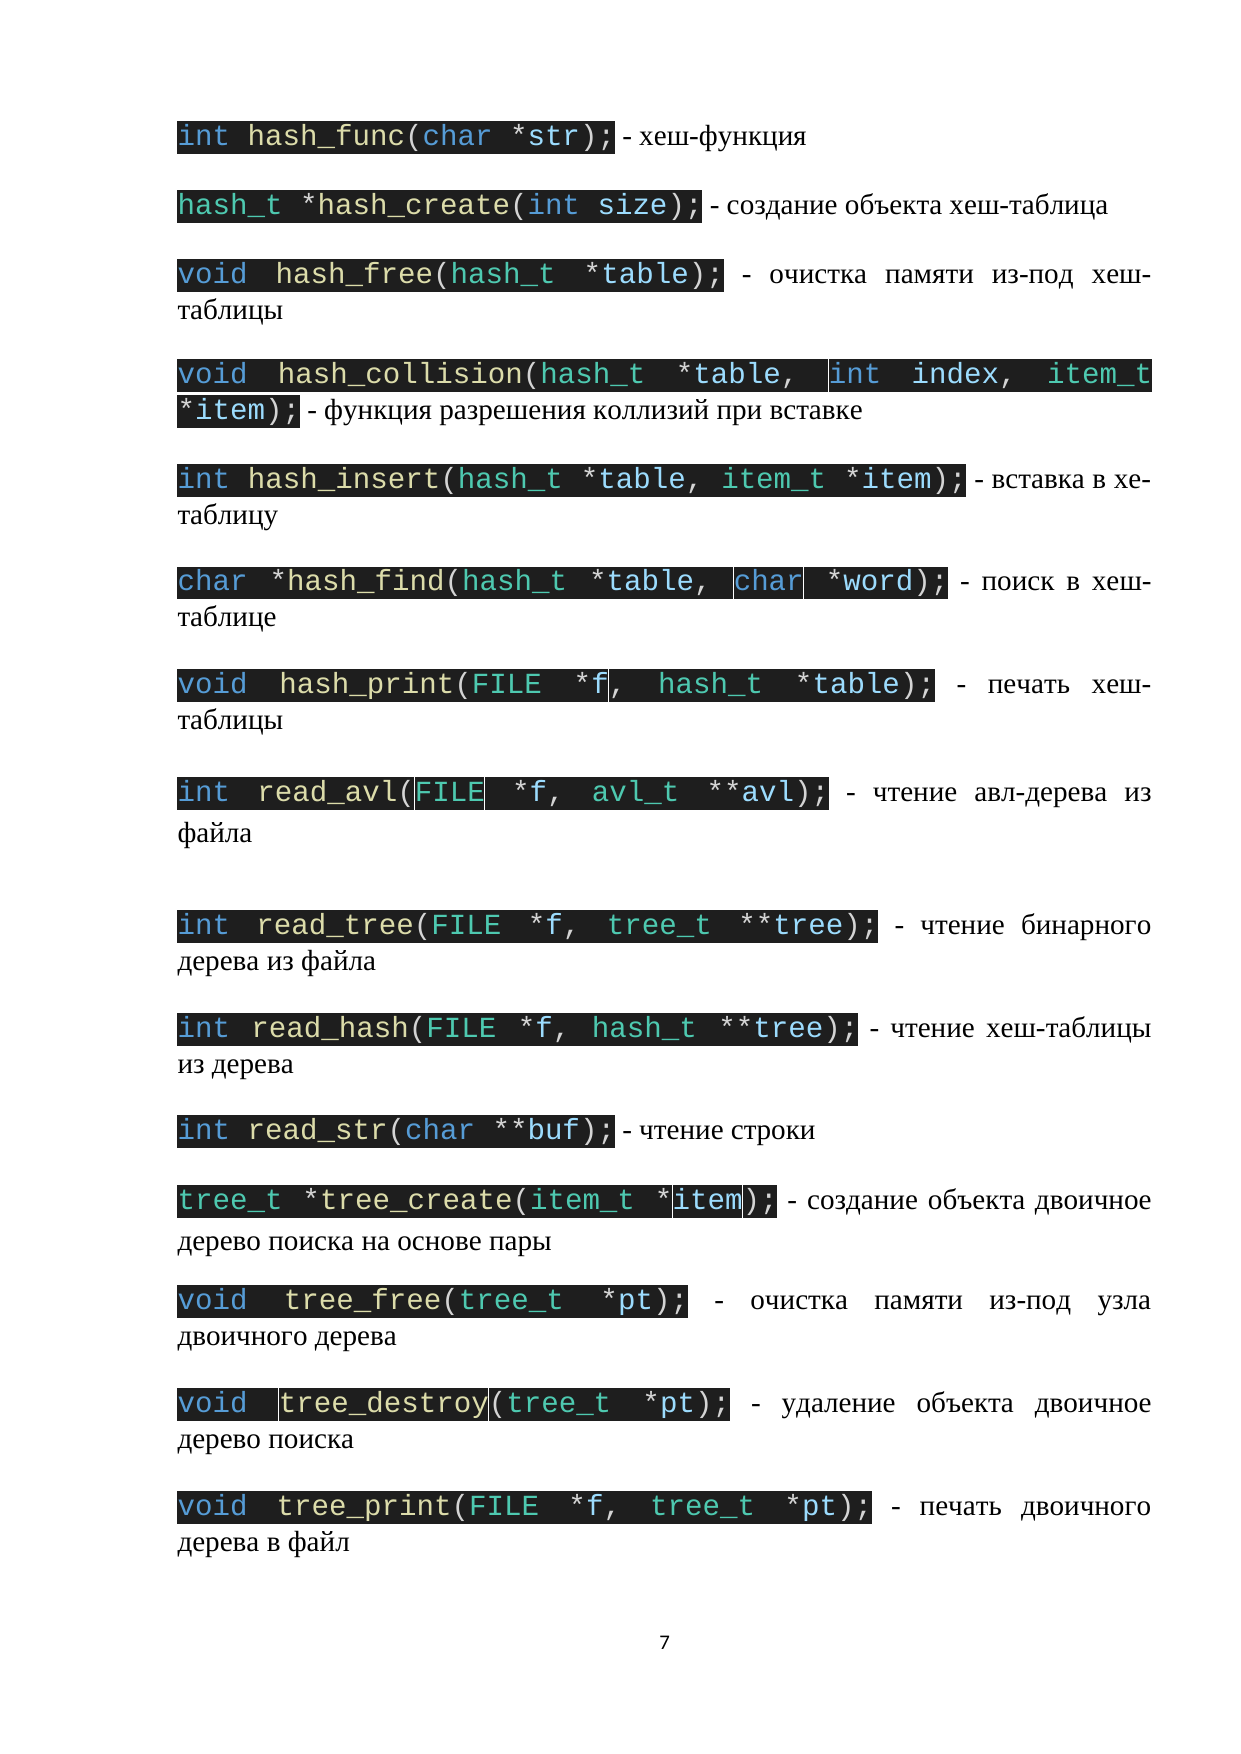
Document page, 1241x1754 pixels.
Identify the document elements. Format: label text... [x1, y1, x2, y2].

text int read_tree(FILE *f, tree_t **tree); - чтение бинарного дерева из файла [177, 907, 1152, 977]
text int hash_func(char *str); - хеш-функция [177, 118, 1152, 154]
text int read_hash(FILE *f, hash_t **tree); - чтение хеш-таблицы из дерева [177, 1010, 1152, 1079]
text void hash_print(FILE *f, hash_t *table); - печать хеш-таблицы [177, 666, 1152, 736]
text void hash_collision(hash_t *table, int index, item_t *item); - функция разрешения коллизий при вставке [177, 359, 1152, 428]
text tree_t *tree_create(item_t *item); - создание объекта двоичное дерево поиска на основе пары [177, 1182, 1152, 1257]
text char *hash_find(hash_t *table, char *word); - поиск в хеш-таблице [177, 563, 1152, 633]
text int read_str(char **buf); - чтение строки [177, 1112, 1152, 1148]
text void tree_free(tree_t *pt); - очистка памяти из-под узла двоичного дерева [177, 1282, 1152, 1352]
text int hash_insert(hash_t *table, item_t *item); - вставка в хе-таблицу [177, 461, 1152, 531]
text int read_avl(FILE *f, avl_t **avl); - чтение авл-дерева из файла [177, 736, 1152, 848]
text void tree_destroy(tree_t *pt); - удаление объекта двоичное дерево поиска [177, 1385, 1152, 1454]
text void hash_free(hash_t *table); - очистка памяти из-под хеш-таблицы [177, 256, 1152, 326]
text void tree_print(FILE *f, tree_t *pt); - печать двоичного дерева в файл [177, 1488, 1152, 1557]
text hash_t *hash_create(int size); - создание объекта хеш-таблица [177, 187, 1152, 223]
